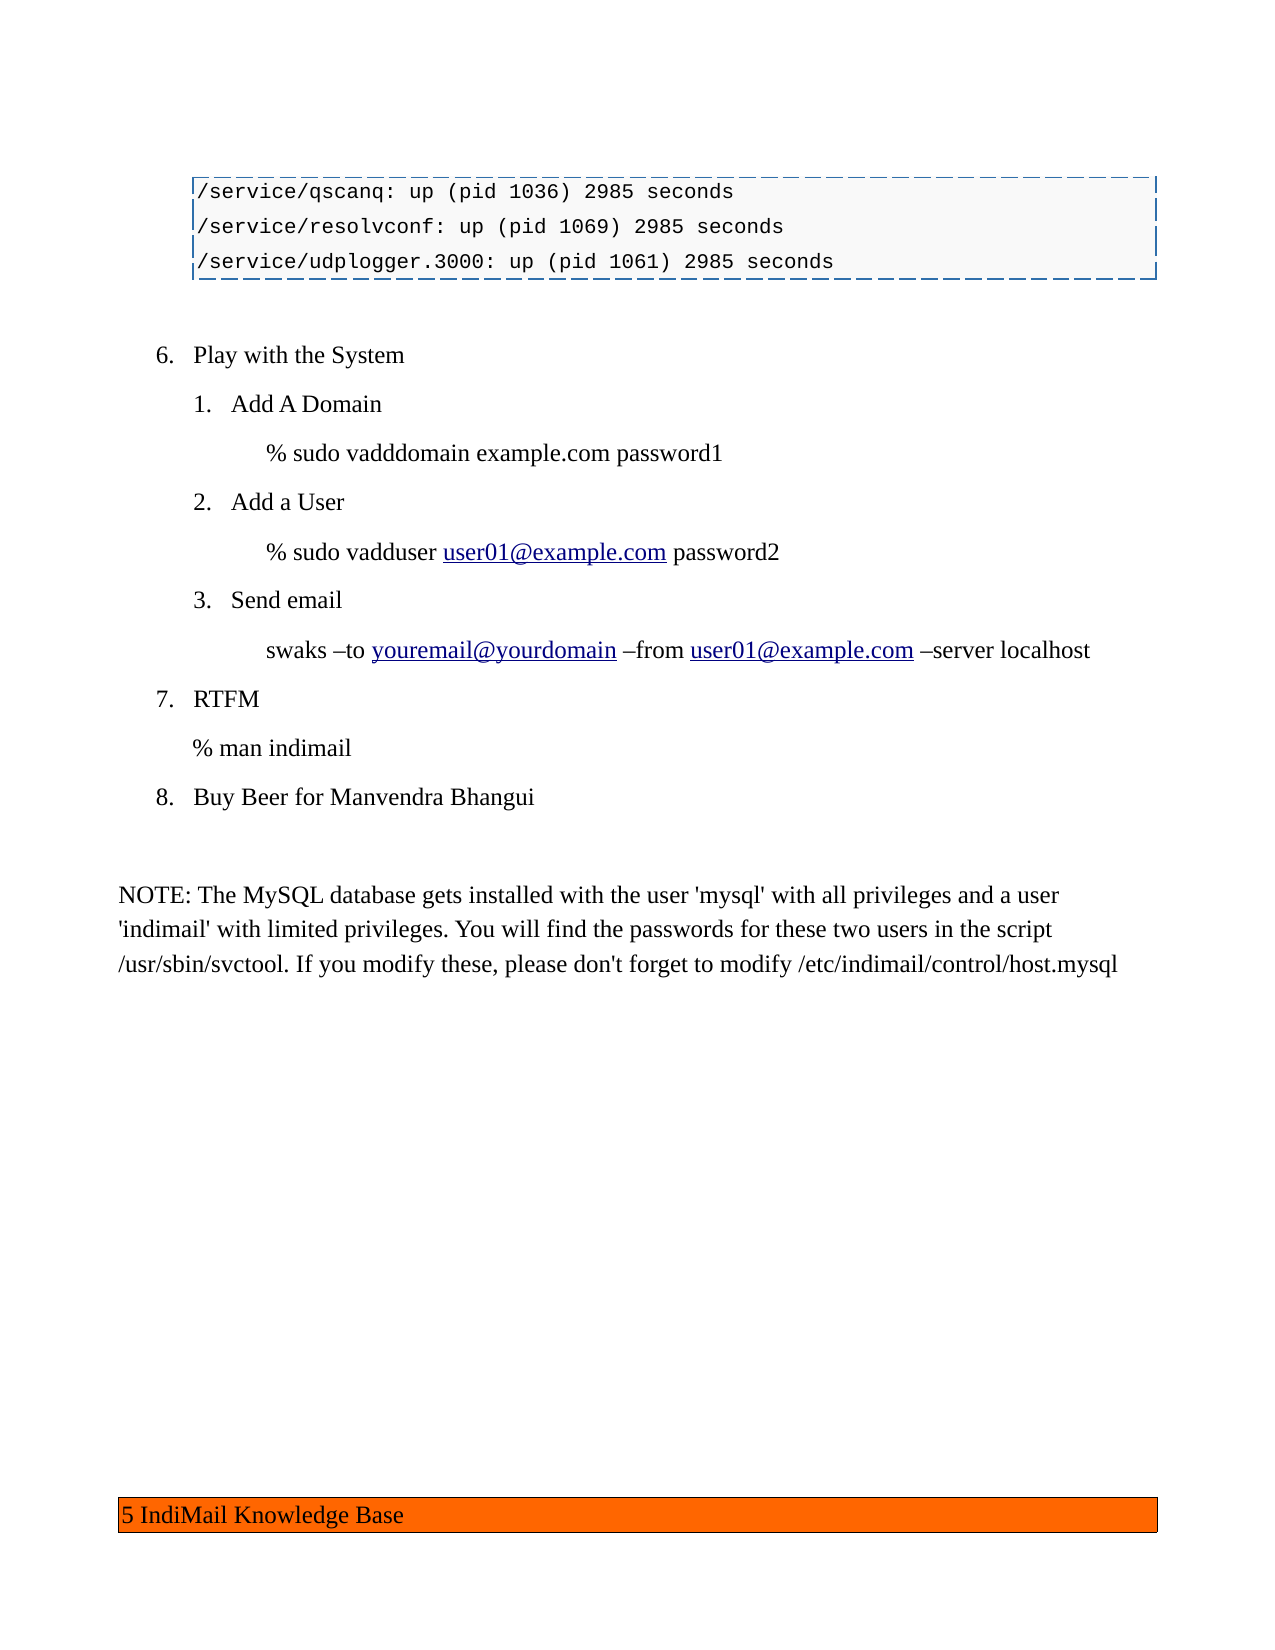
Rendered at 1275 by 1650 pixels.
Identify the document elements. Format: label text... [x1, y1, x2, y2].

text swaks –to youremail@yourdomain –from user01@example.com –server localhost [266, 635, 1157, 663]
list Play with the System [156, 340, 1157, 369]
text % man indimail [192, 733, 1157, 762]
list Buy Beer for Manvendra Bhangui [156, 782, 1157, 811]
list Send email [193, 586, 1157, 614]
text /service/resolvconf: up (pid 1069) 2985 seconds [192, 212, 1157, 240]
list RTFM [156, 684, 1157, 712]
text /service/qscanq: up (pid 1036) 2985 seconds [192, 176, 1157, 204]
text NOTE: The MySQL database gets installed with the user 'mysql' with all privileges and a user 'indimail' with limited privileges. You will find the passwords for these two users in the script /usr/sbin/svctool. If you modify these, please don't forget to modify /etc/indimail/control/host.mysql [118, 880, 1157, 978]
list Add A Domain [193, 389, 1157, 418]
list Add a User [193, 487, 1157, 516]
text /service/udplogger.3000: up (pid 1061) 2985 seconds [192, 247, 1157, 279]
text % sudo vadddomain example.com password1 [266, 438, 1157, 467]
text % sudo vadduser user01@example.com password2 [266, 537, 1157, 565]
